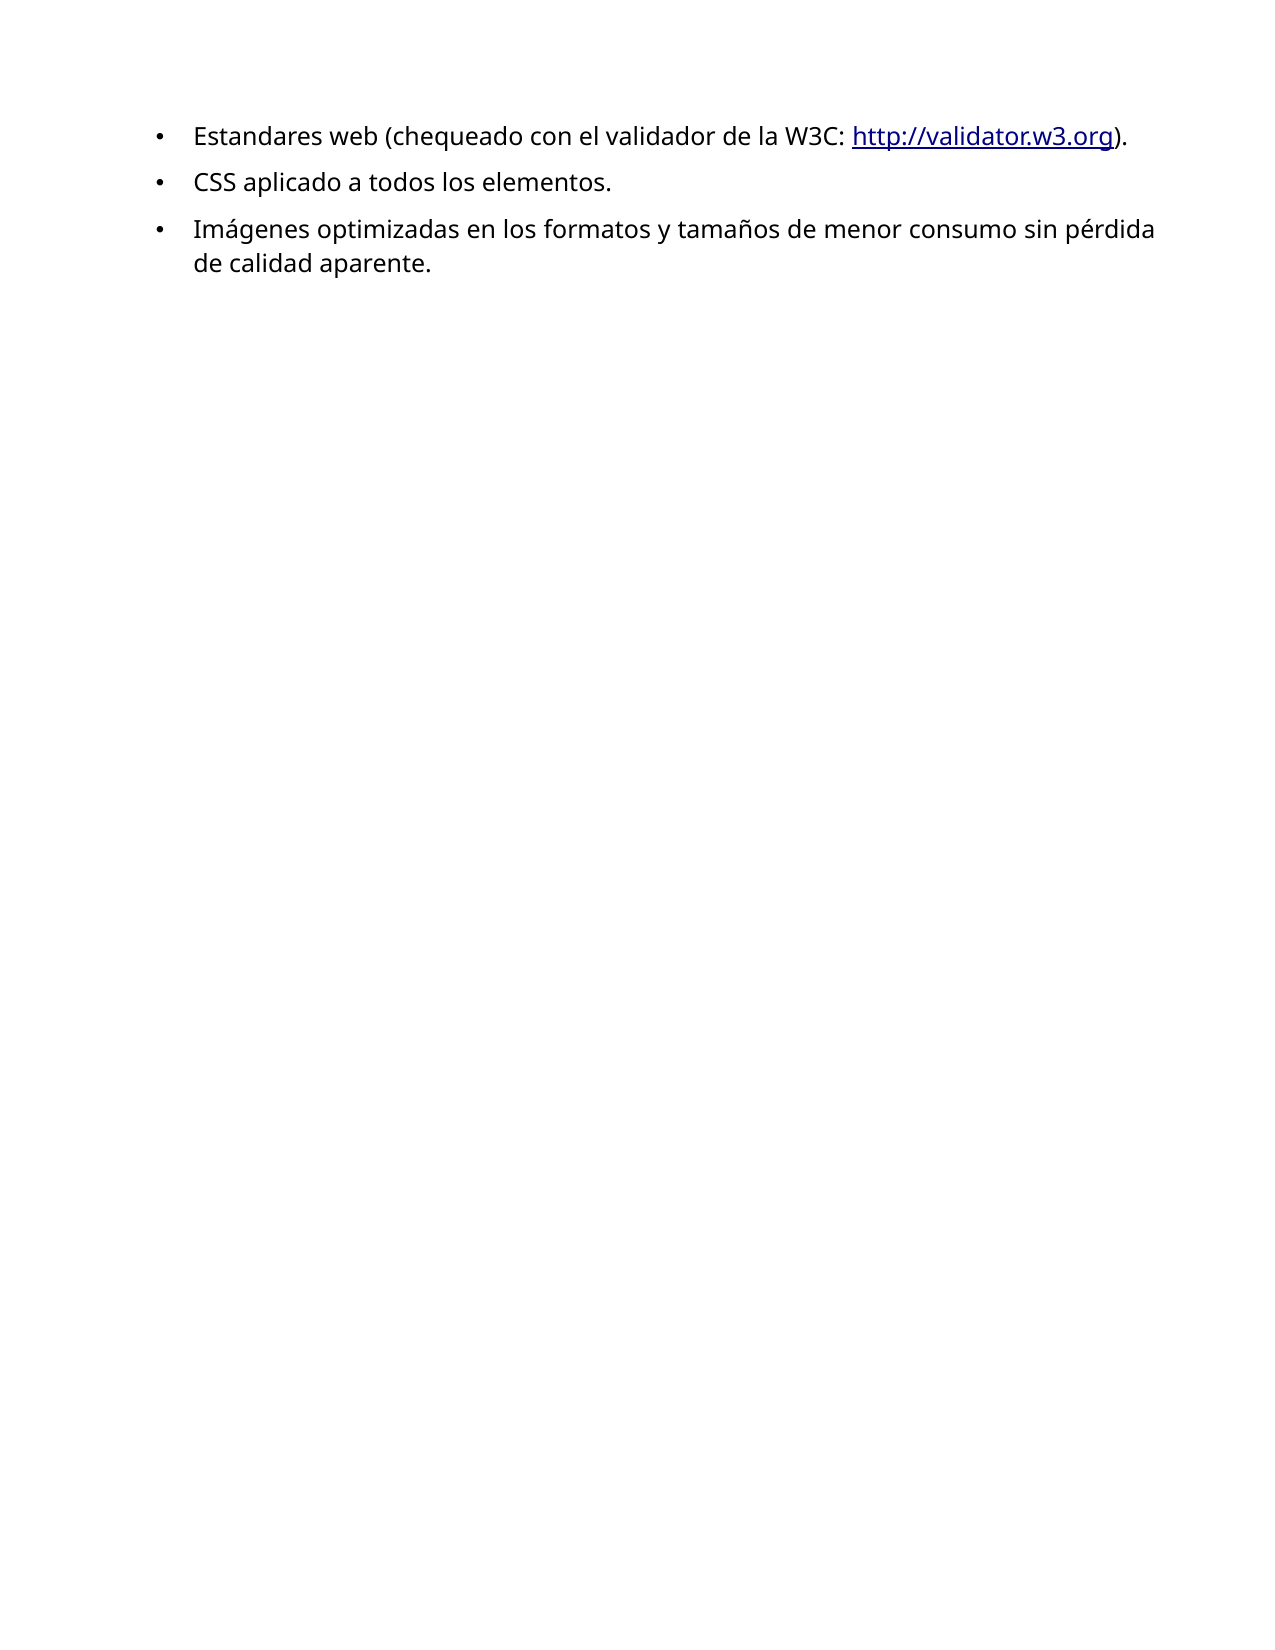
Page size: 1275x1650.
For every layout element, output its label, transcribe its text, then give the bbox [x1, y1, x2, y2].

list CSS aplicado a todos los elementos. [156, 165, 1157, 199]
list Imágenes optimizadas en los formatos y tamaños de menor consumo sin pérdida de calidad aparente. [156, 211, 1157, 279]
list Estandares web (chequeado con el validador de la W3C: http://validator.w3.org). [156, 118, 1157, 152]
